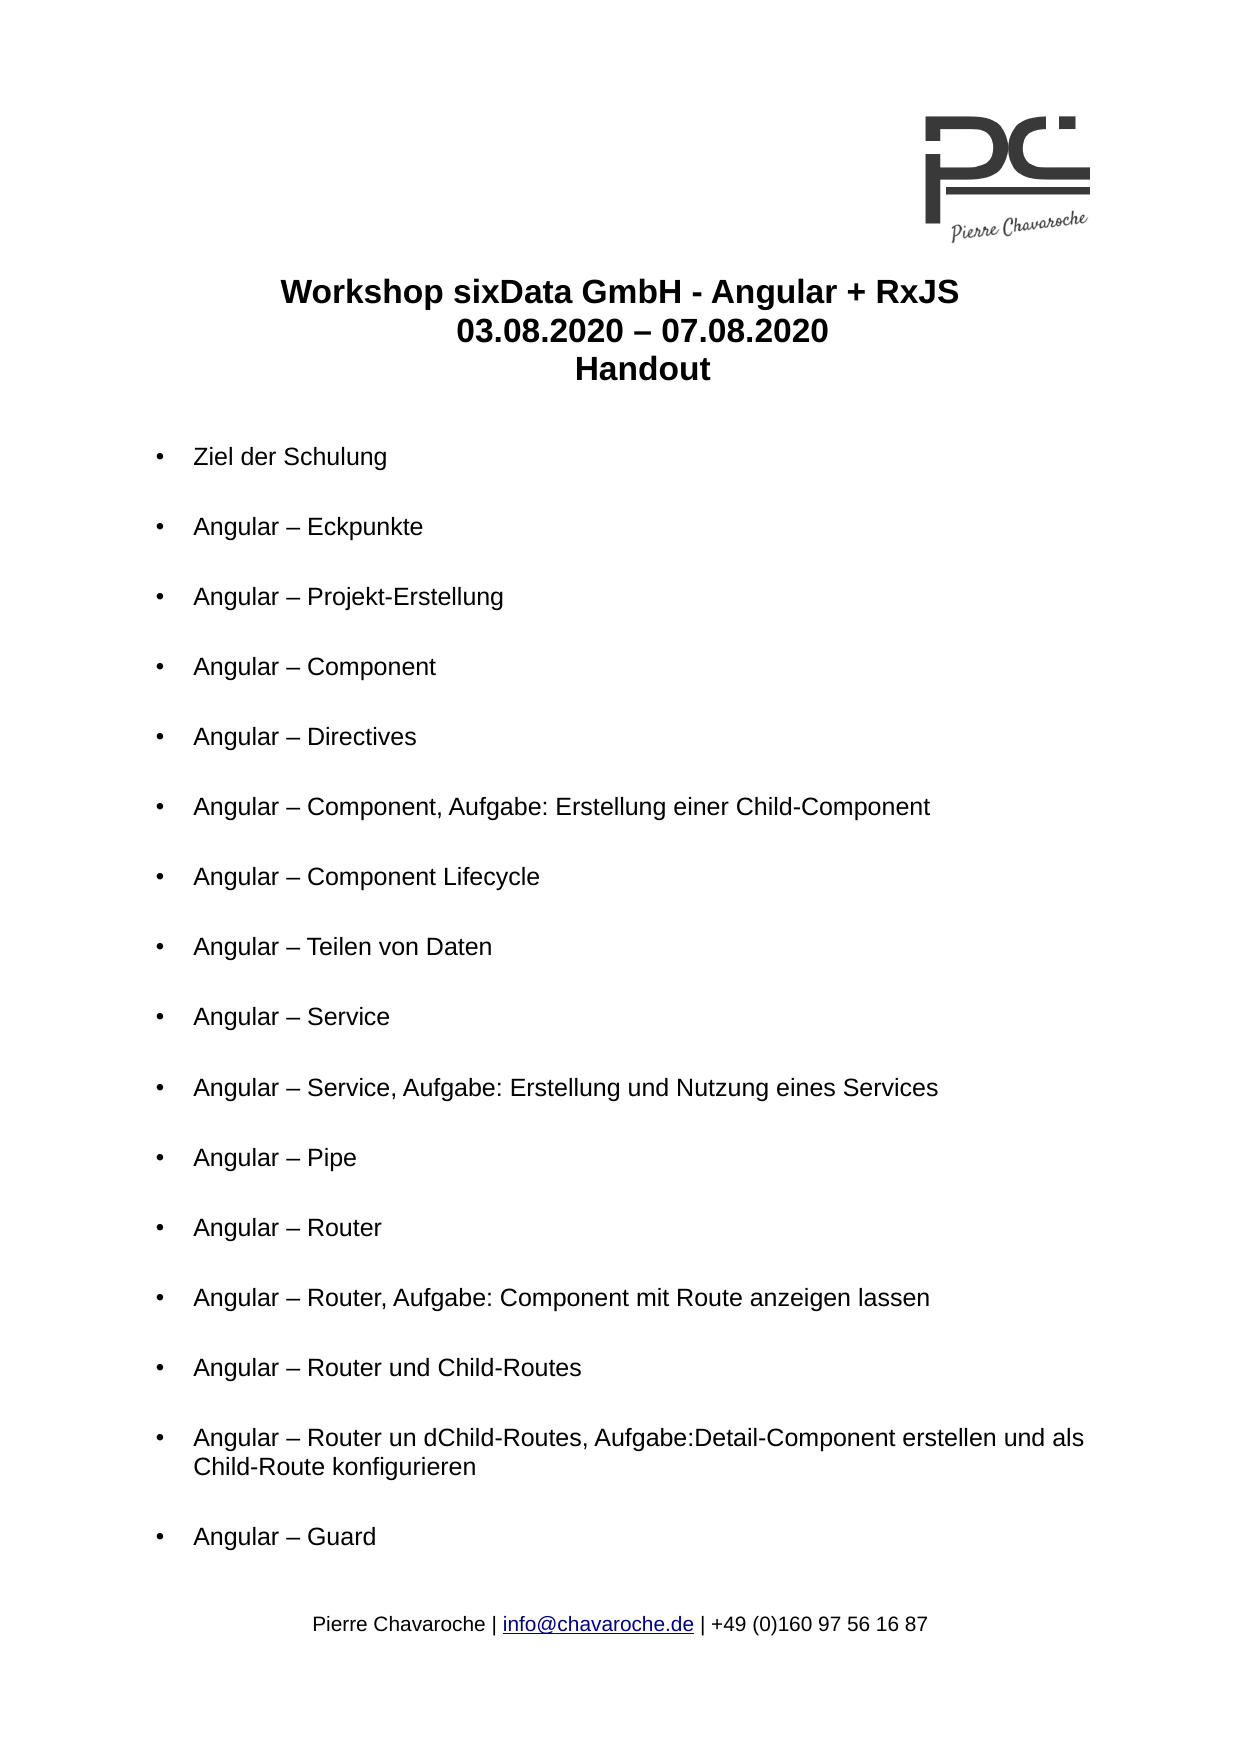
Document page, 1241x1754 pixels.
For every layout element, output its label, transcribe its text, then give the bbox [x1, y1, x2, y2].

list Angular – Teilen von Daten [156, 932, 1122, 990]
list Angular – Directives [156, 722, 1122, 779]
list Angular – Guard [156, 1522, 1122, 1579]
list Angular – Router und Child-Routes [156, 1353, 1122, 1411]
list Angular – Service [156, 1002, 1122, 1060]
list Angular – Projekt-Erstellung [156, 582, 1122, 639]
list Ziel der Schulung [156, 442, 1122, 499]
list Angular – Pipe [156, 1143, 1122, 1200]
list Angular – Eckpunkte [156, 512, 1122, 569]
list Angular – Router, Aufgabe: Component mit Route anzeigen lassen [156, 1283, 1122, 1340]
list Angular – Service, Aufgabe: Erstellung und Nutzung eines Services [156, 1072, 1122, 1130]
list Angular – Router un dChild-Routes, Aufgabe:Detail-Component erstellen und als Child-Route konfigurieren [156, 1423, 1122, 1509]
picture [915, 88, 1100, 272]
list Angular – Component, Aufgabe: Erstellung einer Child-Component [156, 792, 1122, 850]
subtitle Workshop sixData GmbH - Angular + RxJS 03.08.2020 – 07.08.2020 Handout [118, 143, 1122, 388]
list Angular – Component Lifecycle [156, 862, 1122, 920]
list Angular – Router [156, 1213, 1122, 1270]
list Angular – Component [156, 652, 1122, 709]
